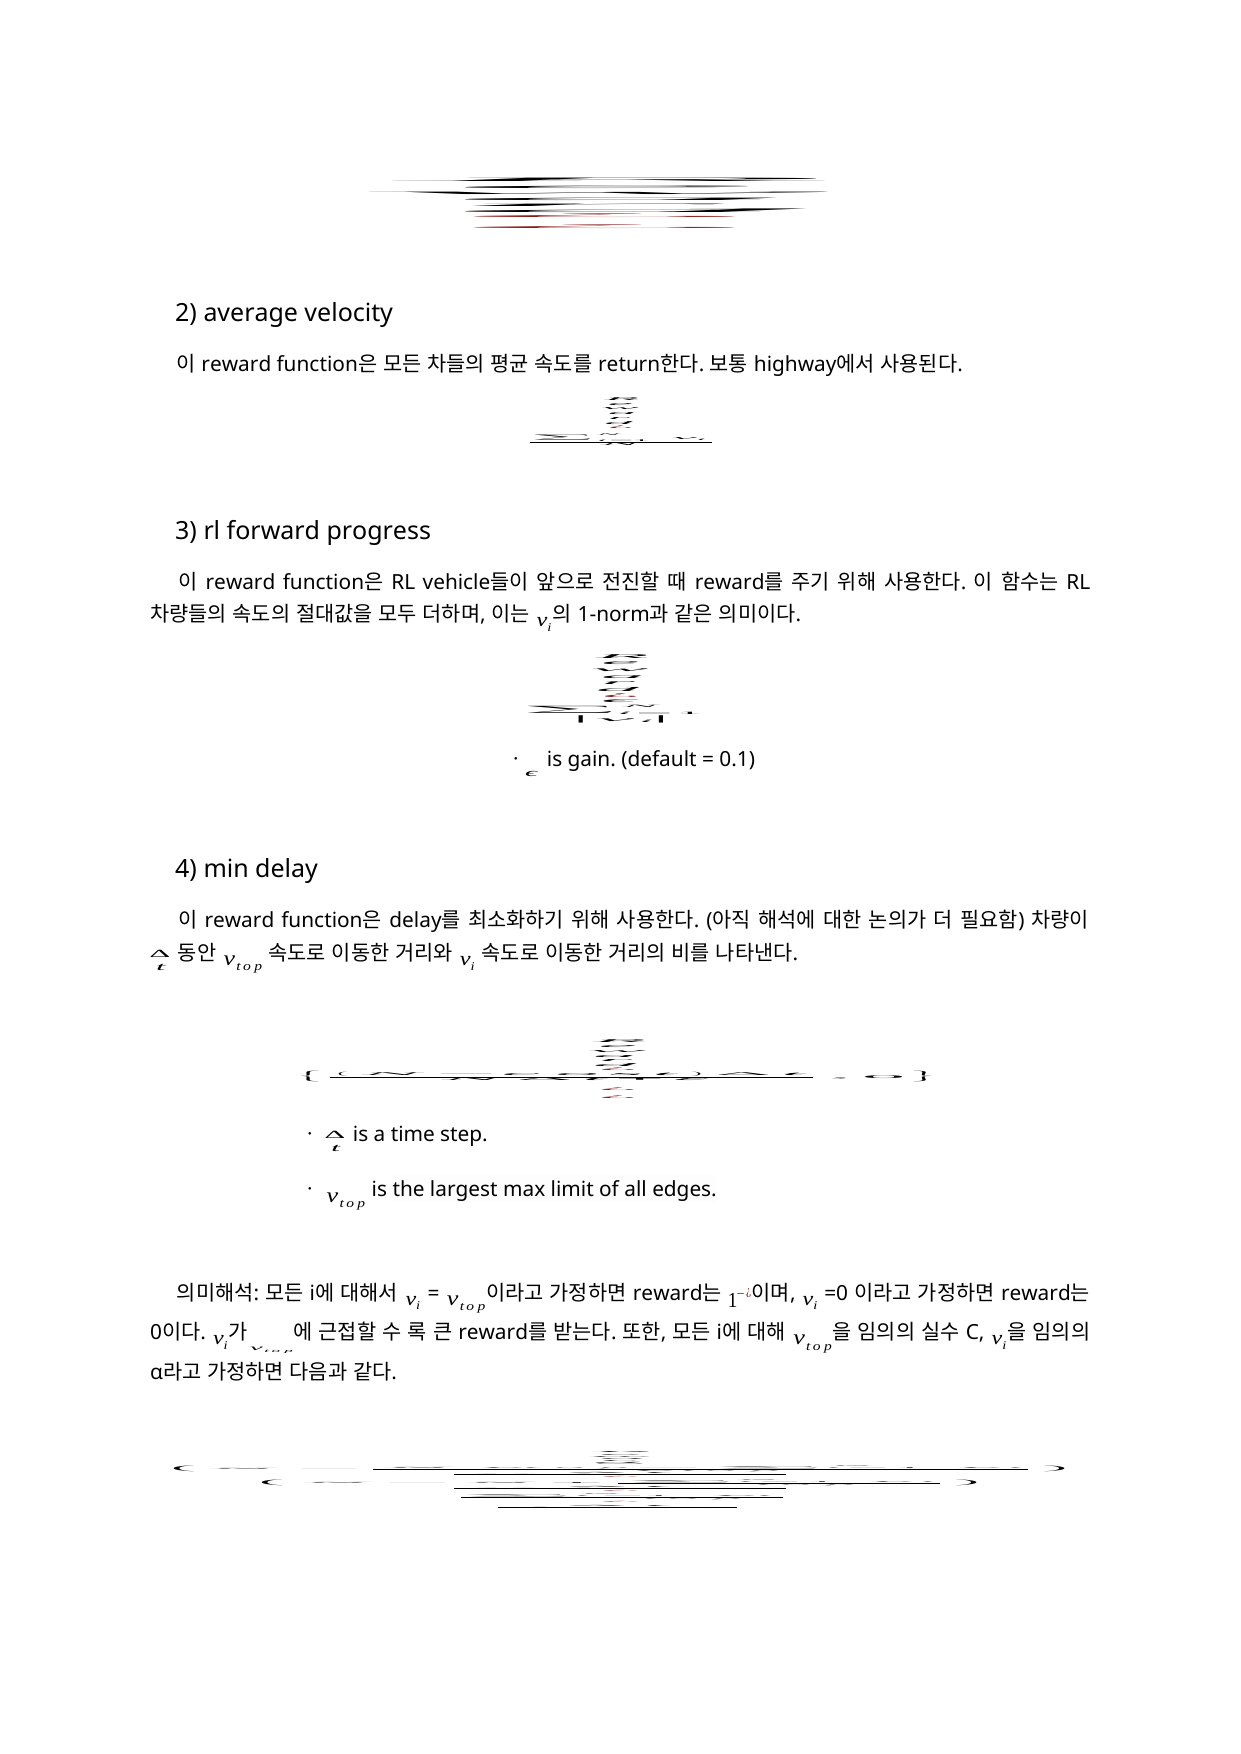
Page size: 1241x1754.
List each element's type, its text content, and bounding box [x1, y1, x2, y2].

text 4) min delay [150, 851, 1090, 884]
text 이 reward function은 모든 차들의 평균 속도를 return한다. 보통 highway에서 사용된다. [150, 347, 1090, 378]
text ㆍ is gain. (default = 0.1) [150, 742, 1090, 779]
text 의미해석: 모든 i에 대해서 = 이라고 가정하면 reward는 이며, =0 이라고 가정하면 reward는 0이다. 가에 근접할 수 록 큰 reward를 받는다. 또한, 모든 i에 대해 을 임의의 실수 C, 을 임의의 α라고 가정하면 다음과 같다. [150, 1276, 1090, 1386]
text 이 reward function은 delay를 최소화하기 위해 사용한다. (아직 해석에 대한 논의가 더 필요함) 차량이 동안 속도로 이동한 거리와 속도로 이동한 거리의 비를 나타낸다. [150, 903, 1090, 973]
text ㆍ is the largest max limit of all edges. [150, 1173, 1090, 1210]
text ㆍ is a time step. [150, 1117, 1090, 1154]
text 3) rl forward progress [150, 512, 1090, 546]
text 2) average velocity [150, 294, 1090, 328]
text 이 reward function은 RL vehicle들이 앞으로 전진할 때 reward를 주기 위해 사용한다. 이 함수는 RL 차량들의 속도의 절대값을 모두 더하며, 이는 의 1-norm과 같은 의미이다. [150, 565, 1090, 634]
